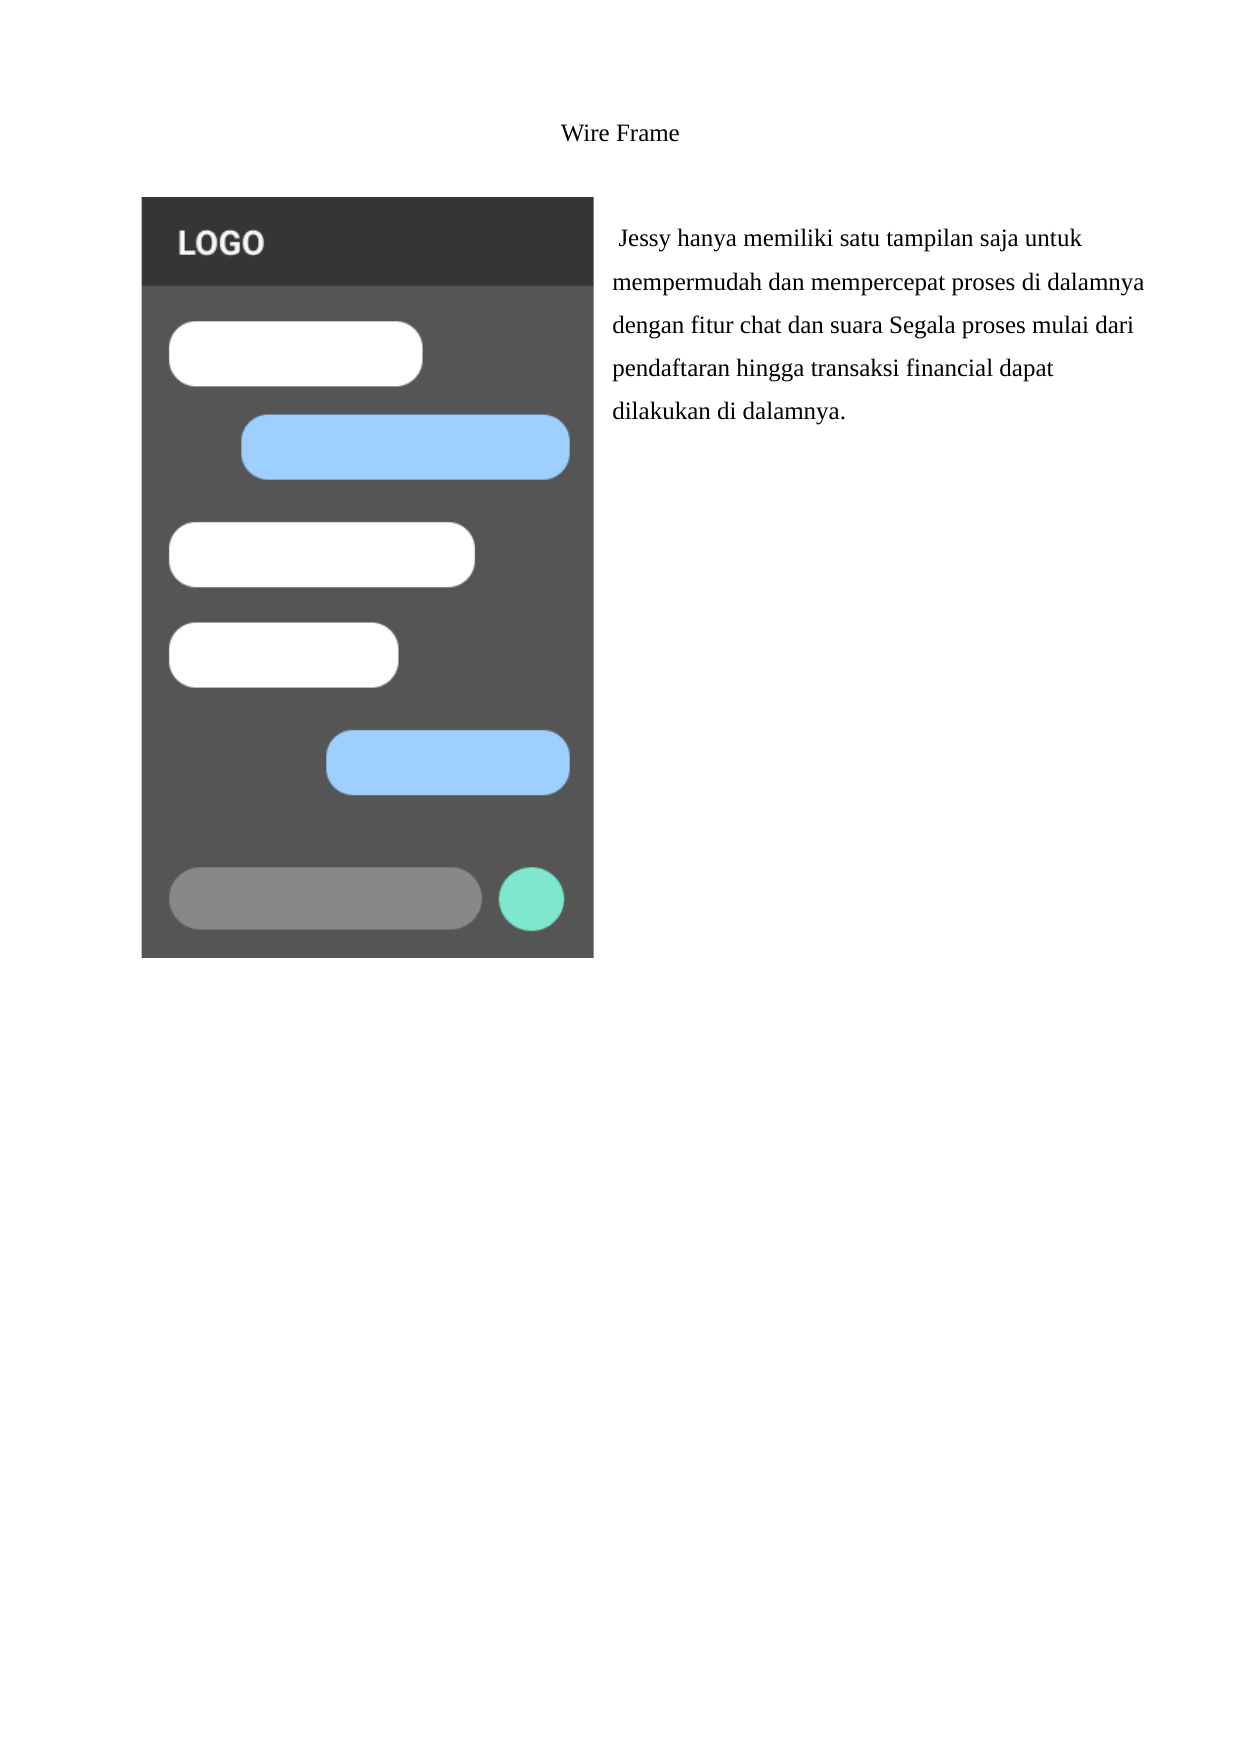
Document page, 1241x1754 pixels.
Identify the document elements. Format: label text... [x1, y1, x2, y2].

picture [141, 197, 594, 958]
text Wire Frame [118, 118, 1122, 147]
